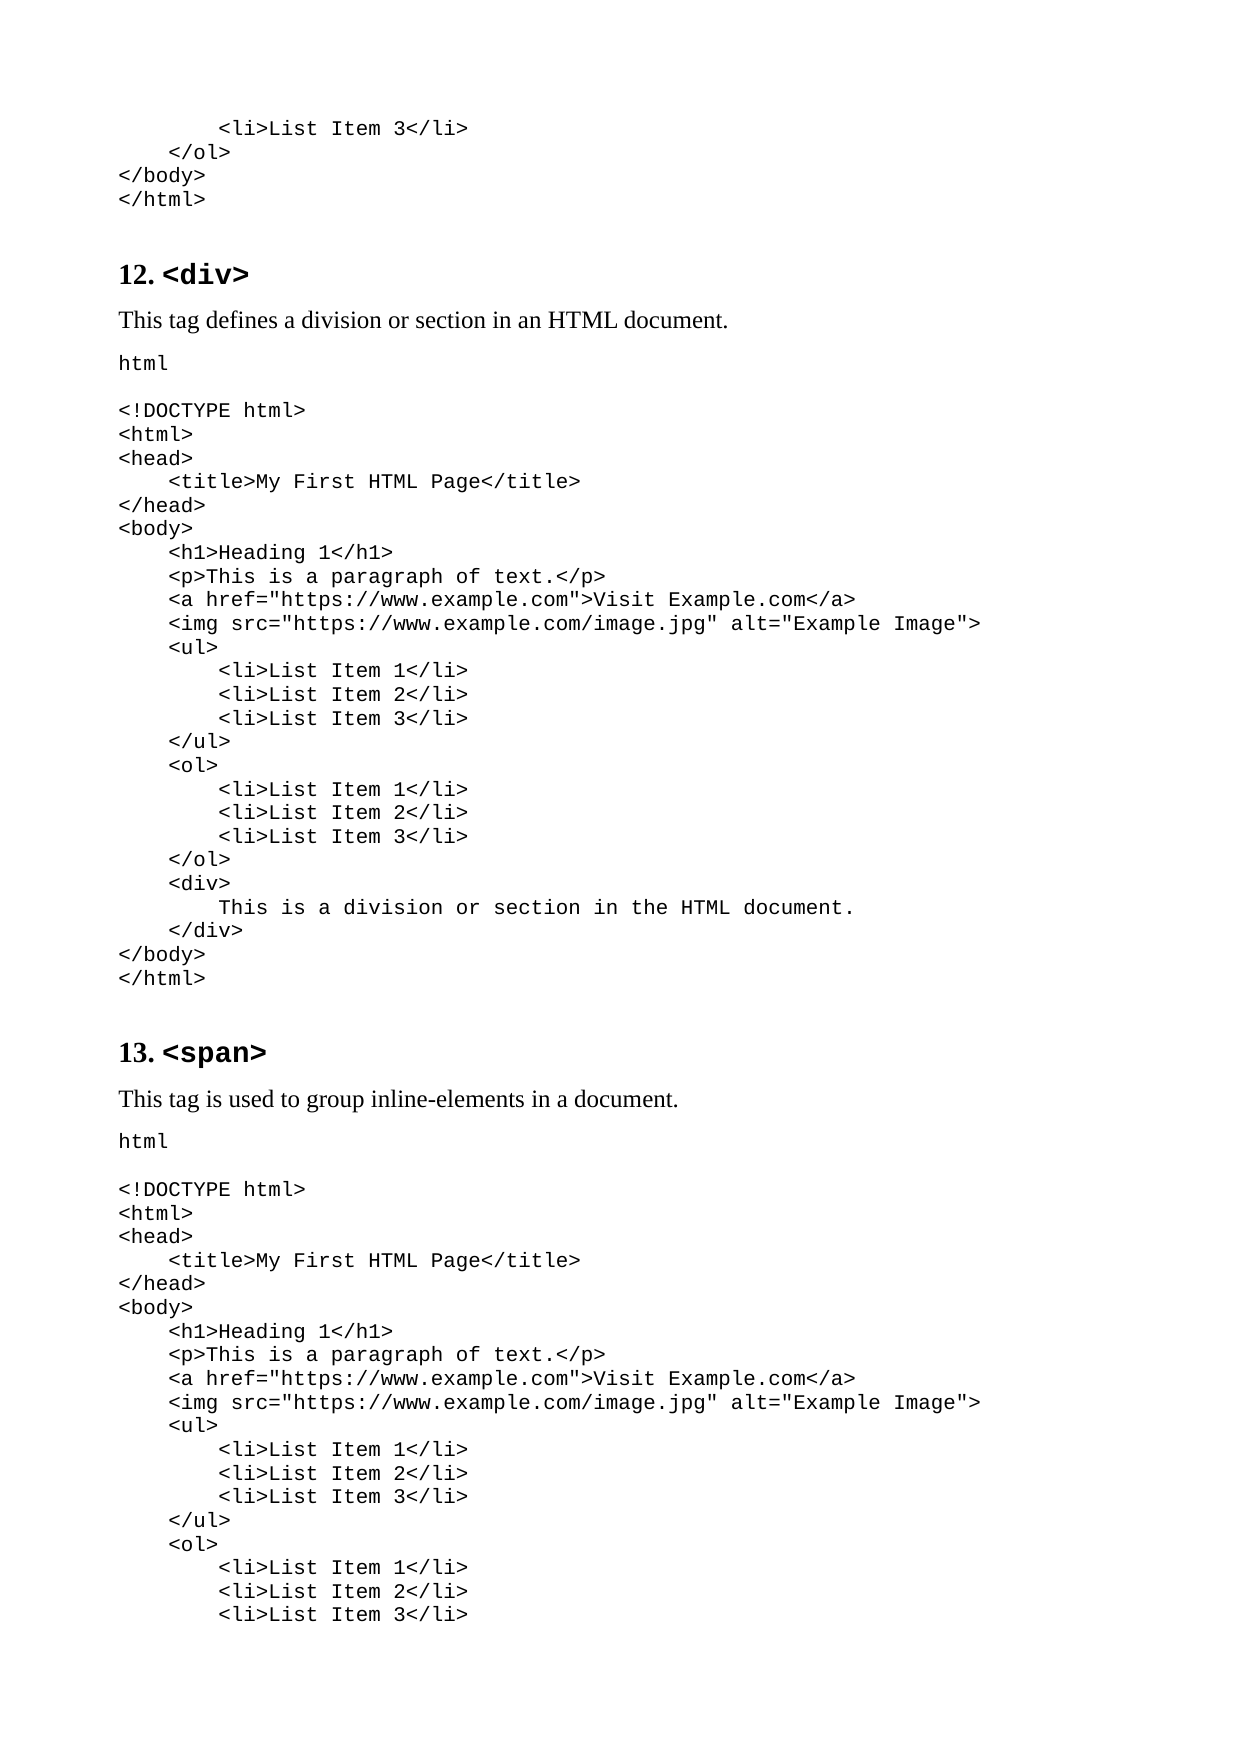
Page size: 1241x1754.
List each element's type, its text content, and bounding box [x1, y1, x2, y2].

text <title>My First HTML Page</title> [118, 471, 1122, 495]
subtitle 13. <span> [118, 1035, 1122, 1071]
text <ol> [118, 1533, 1122, 1557]
text html [118, 1132, 1122, 1155]
text <h1>Heading 1</h1> [118, 1321, 1122, 1344]
text <img src="https://www.example.com/image.jpg" alt="Example Image"> [118, 613, 1122, 637]
text <h1>Heading 1</h1> [118, 542, 1122, 566]
text </html> [118, 189, 1122, 213]
text <head> [118, 447, 1122, 471]
text </ol> [118, 849, 1122, 873]
text <img src="https://www.example.com/image.jpg" alt="Example Image"> [118, 1392, 1122, 1415]
text <li>List Item 1</li> [118, 778, 1122, 802]
subtitle 12. <div> [118, 257, 1122, 293]
text <li>List Item 1</li> [118, 1439, 1122, 1463]
text </ul> [118, 1510, 1122, 1533]
text <body> [118, 1297, 1122, 1321]
text <li>List Item 3</li> [118, 118, 1122, 142]
text </html> [118, 968, 1122, 991]
text <ol> [118, 755, 1122, 778]
text <html> [118, 424, 1122, 447]
text <!DOCTYPE html> [118, 1179, 1122, 1202]
text <ul> [118, 1415, 1122, 1439]
text </ul> [118, 731, 1122, 755]
text </body> [118, 165, 1122, 189]
text </ol> [118, 142, 1122, 165]
text <li>List Item 2</li> [118, 1463, 1122, 1486]
text <a href="https://www.example.com">Visit Example.com</a> [118, 589, 1122, 613]
text <p>This is a paragraph of text.</p> [118, 566, 1122, 589]
text <!DOCTYPE html> [118, 400, 1122, 424]
text <ul> [118, 637, 1122, 660]
text <li>List Item 1</li> [118, 660, 1122, 684]
text This tag defines a division or section in an HTML document. [118, 305, 1122, 334]
text <html> [118, 1202, 1122, 1226]
text This is a division or section in the HTML document. [118, 897, 1122, 920]
text </head> [118, 1273, 1122, 1297]
text <a href="https://www.example.com">Visit Example.com</a> [118, 1368, 1122, 1392]
text <li>List Item 1</li> [118, 1557, 1122, 1581]
text This tag is used to group inline-elements in a document. [118, 1084, 1122, 1113]
text <li>List Item 3</li> [118, 708, 1122, 731]
text <p>This is a paragraph of text.</p> [118, 1344, 1122, 1368]
text <li>List Item 3</li> [118, 1486, 1122, 1510]
text <li>List Item 3</li> [118, 1604, 1122, 1628]
text </head> [118, 495, 1122, 518]
text <div> [118, 873, 1122, 897]
text <li>List Item 2</li> [118, 1581, 1122, 1604]
text <head> [118, 1226, 1122, 1250]
text <body> [118, 518, 1122, 542]
text <li>List Item 2</li> [118, 802, 1122, 826]
text html [118, 353, 1122, 377]
text <li>List Item 2</li> [118, 684, 1122, 708]
text </body> [118, 944, 1122, 968]
text </div> [118, 920, 1122, 944]
text <li>List Item 3</li> [118, 826, 1122, 849]
text <title>My First HTML Page</title> [118, 1250, 1122, 1273]
